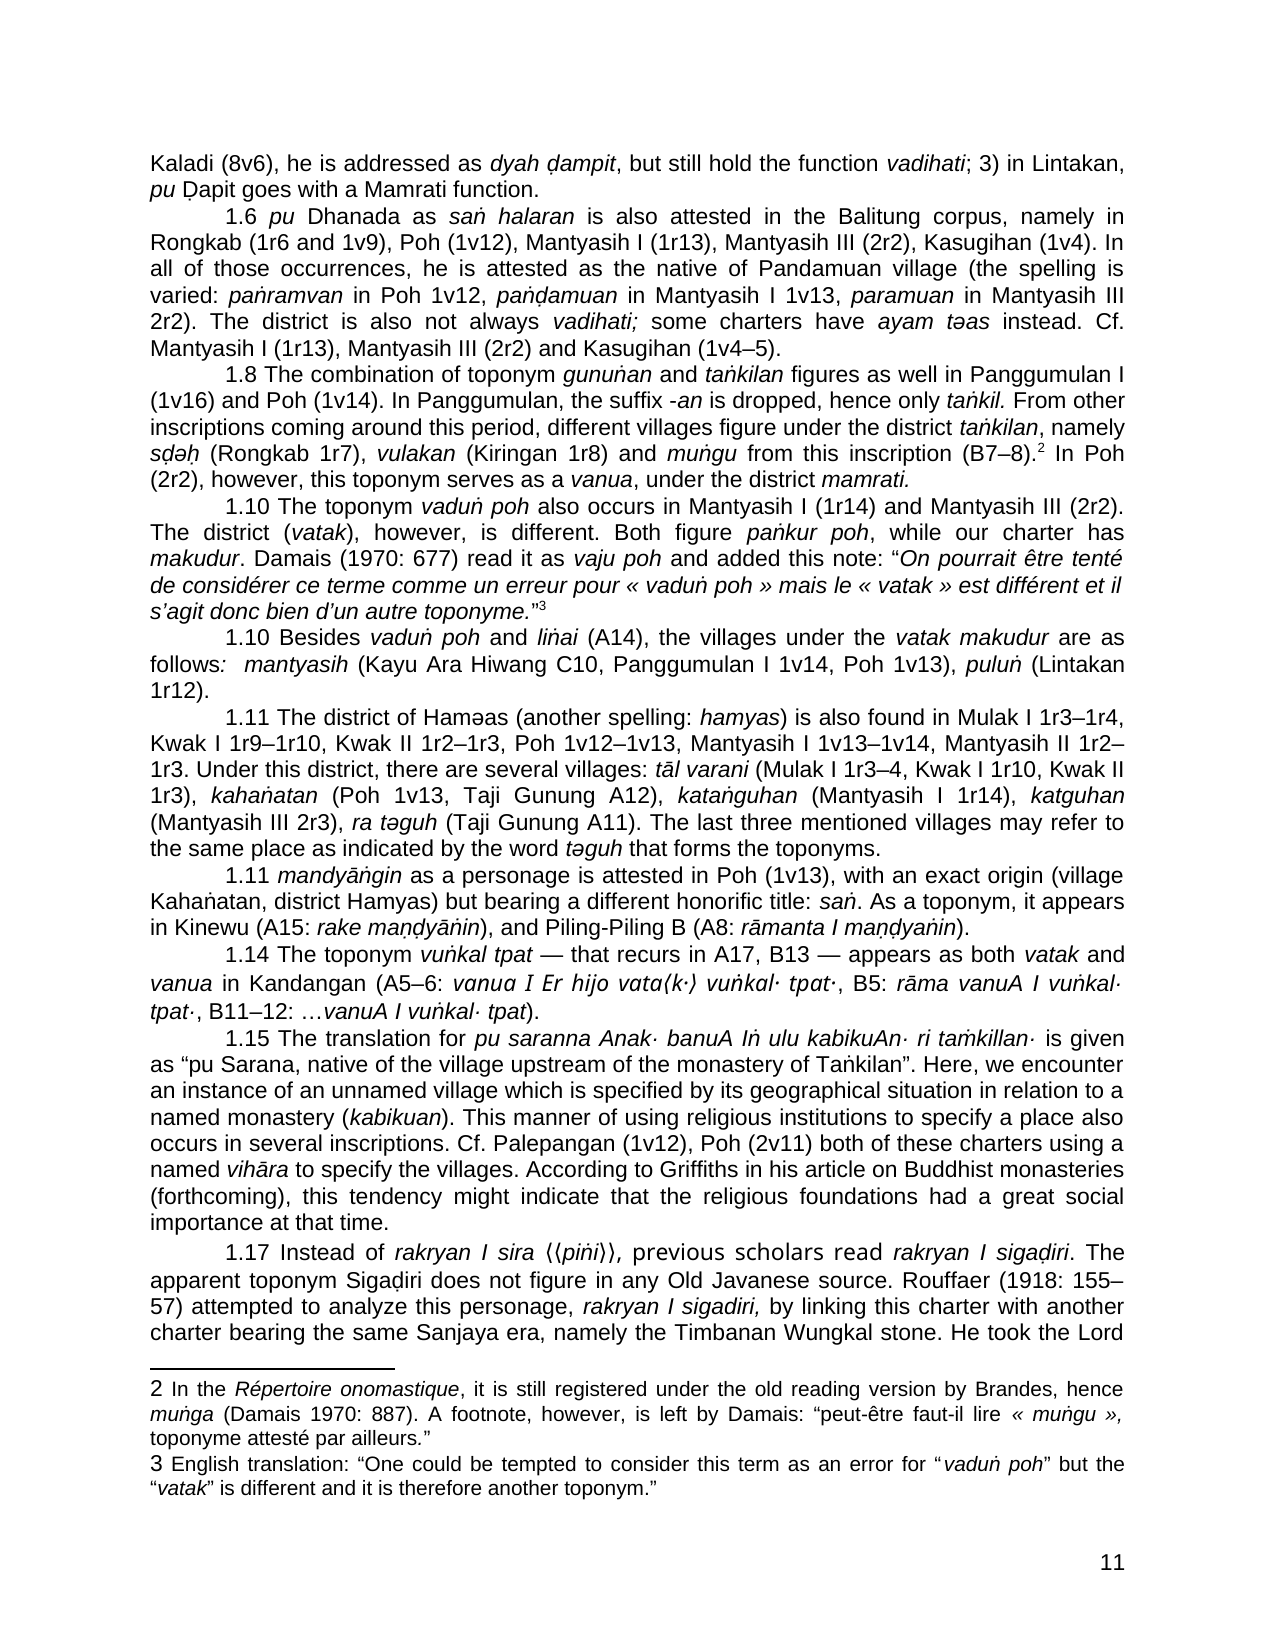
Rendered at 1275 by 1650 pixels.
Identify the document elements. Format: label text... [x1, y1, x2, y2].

text English translation: “One could be tempted to consider this term as an error for “vaduṅ poh” but the “vatak” is different and it is therefore another toponym.” [150, 1450, 1125, 1500]
text 1.8 The combination of toponym gunuṅan and taṅkilan figures as well in Panggumulan I (1v16) and Poh (1v14). In Panggumulan, the suffix -an is dropped, hence only taṅkil. From other inscriptions coming around this period, different villages figure under the district taṅkilan, namely sḍəḥ (Rongkab 1r7), vulakan (Kiringan 1r8) and muṅgu from this inscription (B7–8). In Poh (2r2), however, this toponym serves as a vanua, under the district mamrati. [150, 361, 1125, 493]
text 1.10 The toponym vaduṅ poh also occurs in Mantyasih I (1r14) and Mantyasih III (2r2). The district (vatak), however, is different. Both figure paṅkur poh, while our charter has makudur. Damais (1970: 677) read it as vaju poh and added this note: “On pourrait être tenté de considérer ce terme comme un erreur pour « vaduṅ poh » mais le « vatak » est différent et il s’agit donc bien d’un autre toponyme.” [150, 493, 1125, 624]
text 1.11 mandyāṅgin as a personage is attested in Poh (1v13), with an exact origin (village Kahaṅatan, district Hamyas) but bearing a different honorific title: saṅ. As a toponym, it appears in Kinewu (A15: rake maṇḍyāṅin), and Piling-Piling B (A8: rāmanta I maṇḍyaṅin). [150, 862, 1125, 941]
text 1.14 The toponym vuṅkal tpat — that recurs in A17, B13 — appears as both vatak and vanua in Kandangan (A5–6: vanua I Er hijo vata⟨k·⟩ vuṅkal· tpat·, B5: rāma vanuA I vuṅkal· tpat·, B11–12: …vanuA I vuṅkal· tpat). [150, 941, 1125, 1024]
text 1.11 The district of Haməas (another spelling: hamyas) is also found in Mulak I 1r3–1r4, Kwak I 1r9–1r10, Kwak II 1r2–1r3, Poh 1v12–1v13, Mantyasih I 1v13–1v14, Mantyasih II 1r2–1r3. Under this district, there are several villages: tāl varani (Mulak I 1r3–4, Kwak I 1r10, Kwak II 1r3), kahaṅatan (Poh 1v13, Taji Gunung A12), kataṅguhan (Mantyasih I 1r14), katguhan (Mantyasih III 2r3), ra təguh (Taji Gunung A11). The last three mentioned villages may refer to the same place as indicated by the word təguh that forms the toponyms. [150, 703, 1125, 862]
text 1.15 The translation for pu saranna Anak· banuA Iṅ ulu kabikuAn· ri taṁkillan· is given as “pu Sarana, native of the village upstream of the monastery of Taṅkilan”. Here, we encounter an instance of an unnamed village which is specified by its geographical situation in relation to a named monastery (kabikuan). This manner of using religious institutions to specify a place also occurs in several inscriptions. Cf. Palepangan (1v12), Poh (2v11) both of these charters using a named vihāra to specify the villages. According to Griffiths in his article on Buddhist monasteries (forthcoming), this tendency might indicate that the religious foundations had a great social importance at that time. [150, 1024, 1125, 1235]
text In the Répertoire onomastique, it is still registered under the old reading version by Brandes, hence muṅga (Damais 1970: 887). A footnote, however, is left by Damais: “peut-être faut-il lire « muṅgu », toponyme attesté par ailleurs.” [150, 1375, 1125, 1450]
text 1.10 Besides vaduṅ poh and liṅai (A14), the villages under the vatak makudur are as follows: mantyasih (Kayu Ara Hiwang C10, Panggumulan I 1v14, Poh 1v13), puluṅ (Lintakan 1r12). [150, 624, 1125, 703]
text 1.17 Instead of rakryan I sira ⟨⟨piṅi⟩⟩, previous scholars read rakryan I sigaḍiri. The apparent toponym Sigaḍiri does not figure in any Old Javanese source. Rouffaer (1918: 155–57) attempted to analyze this personage, rakryan I sigadiri, by linking this charter with another charter bearing the same Sanjaya era, namely the Timbanan Wungkal stone. He took the Lord [150, 1235, 1125, 1346]
text 1.6 pu Dhanada as saṅ halaran is also attested in the Balitung corpus, namely in Rongkab (1r6 and 1v9), Poh (1v12), Mantyasih I (1r13), Mantyasih III (2r2), Kasugihan (1v4). In all of those occurrences, he is attested as the native of Pandamuan village (the spelling is varied: paṅramvan in Poh 1v12, paṅḍamuan in Mantyasih I 1v13, paramuan in Mantyasih III 2r2). The district is also not always vadihati; some charters have ayam təas instead. Cf. Mantyasih I (1r13), Mantyasih III (2r2) and Kasugihan (1v4–5). [150, 203, 1125, 361]
text Kaladi (8v6), he is addressed as dyah ḍampit, but still hold the function vadihati; 3) in Lintakan, pu Ḍapit goes with a Mamrati function. [150, 150, 1125, 203]
